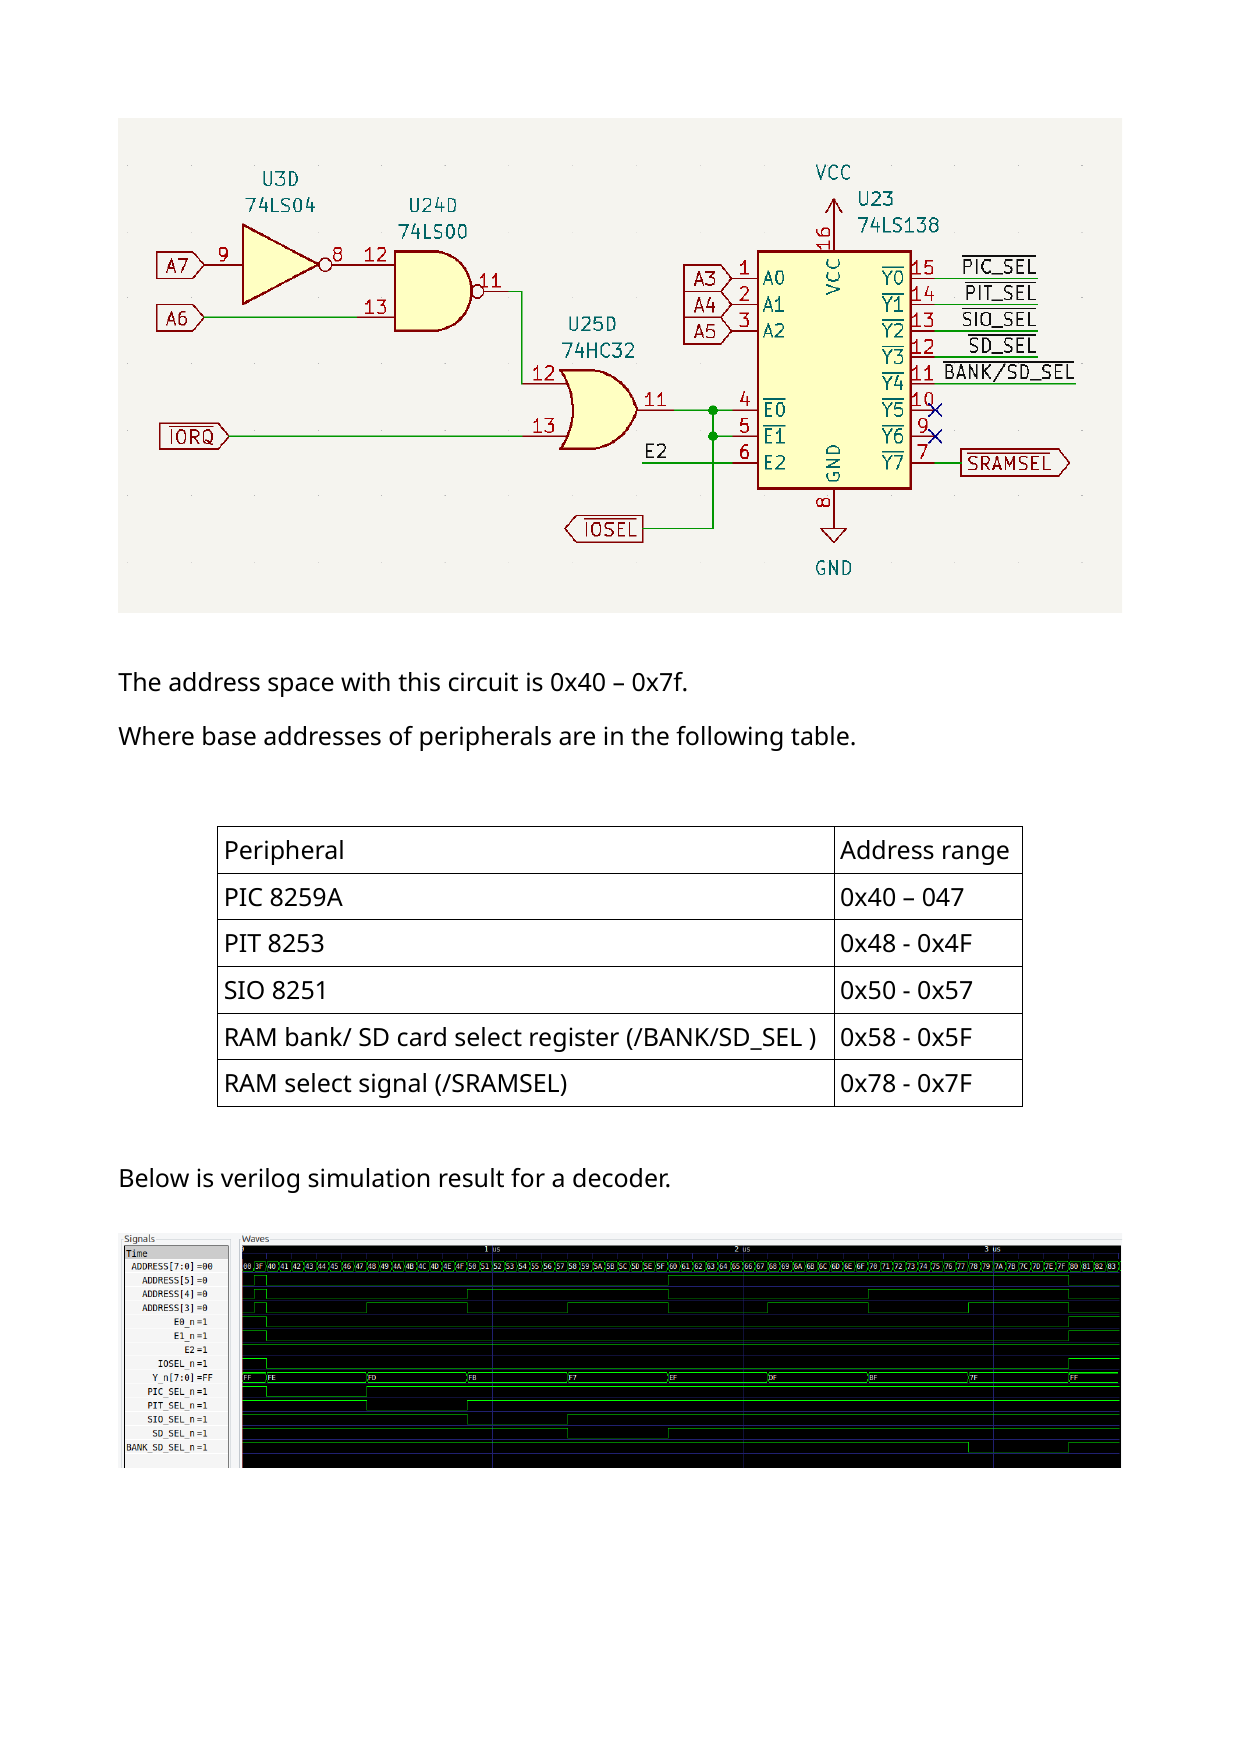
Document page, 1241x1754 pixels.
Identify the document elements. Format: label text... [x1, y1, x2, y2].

table_header Address range [835, 827, 1022, 873]
table_cell 0x58 - 0x5F [835, 1014, 1022, 1059]
picture [118, 1233, 1123, 1468]
table_cell 0x50 - 0x57 [835, 967, 1022, 1012]
table_cell PIT 8253 [218, 920, 834, 966]
text Where base addresses of peripherals are in the following table. [118, 719, 1122, 753]
text The address space with this circuit is 0x40 – 0x7f. [118, 665, 1122, 699]
table_cell RAM select signal (/SRAMSEL) [218, 1060, 834, 1106]
table_cell 0x48 - 0x4F [835, 920, 1022, 966]
table_cell PIC 8259A [218, 874, 834, 919]
table_cell RAM bank/ SD card select register (/BANK/SD_SEL ) [218, 1014, 834, 1059]
table_cell 0x78 - 0x7F [835, 1060, 1022, 1106]
picture [118, 118, 1123, 613]
table_cell SIO 8251 [218, 967, 834, 1012]
text Below is verilog simulation result for a decoder. [118, 1160, 1122, 1194]
table_cell 0x40 – 047 [835, 874, 1022, 919]
table_header Peripheral [218, 827, 834, 873]
